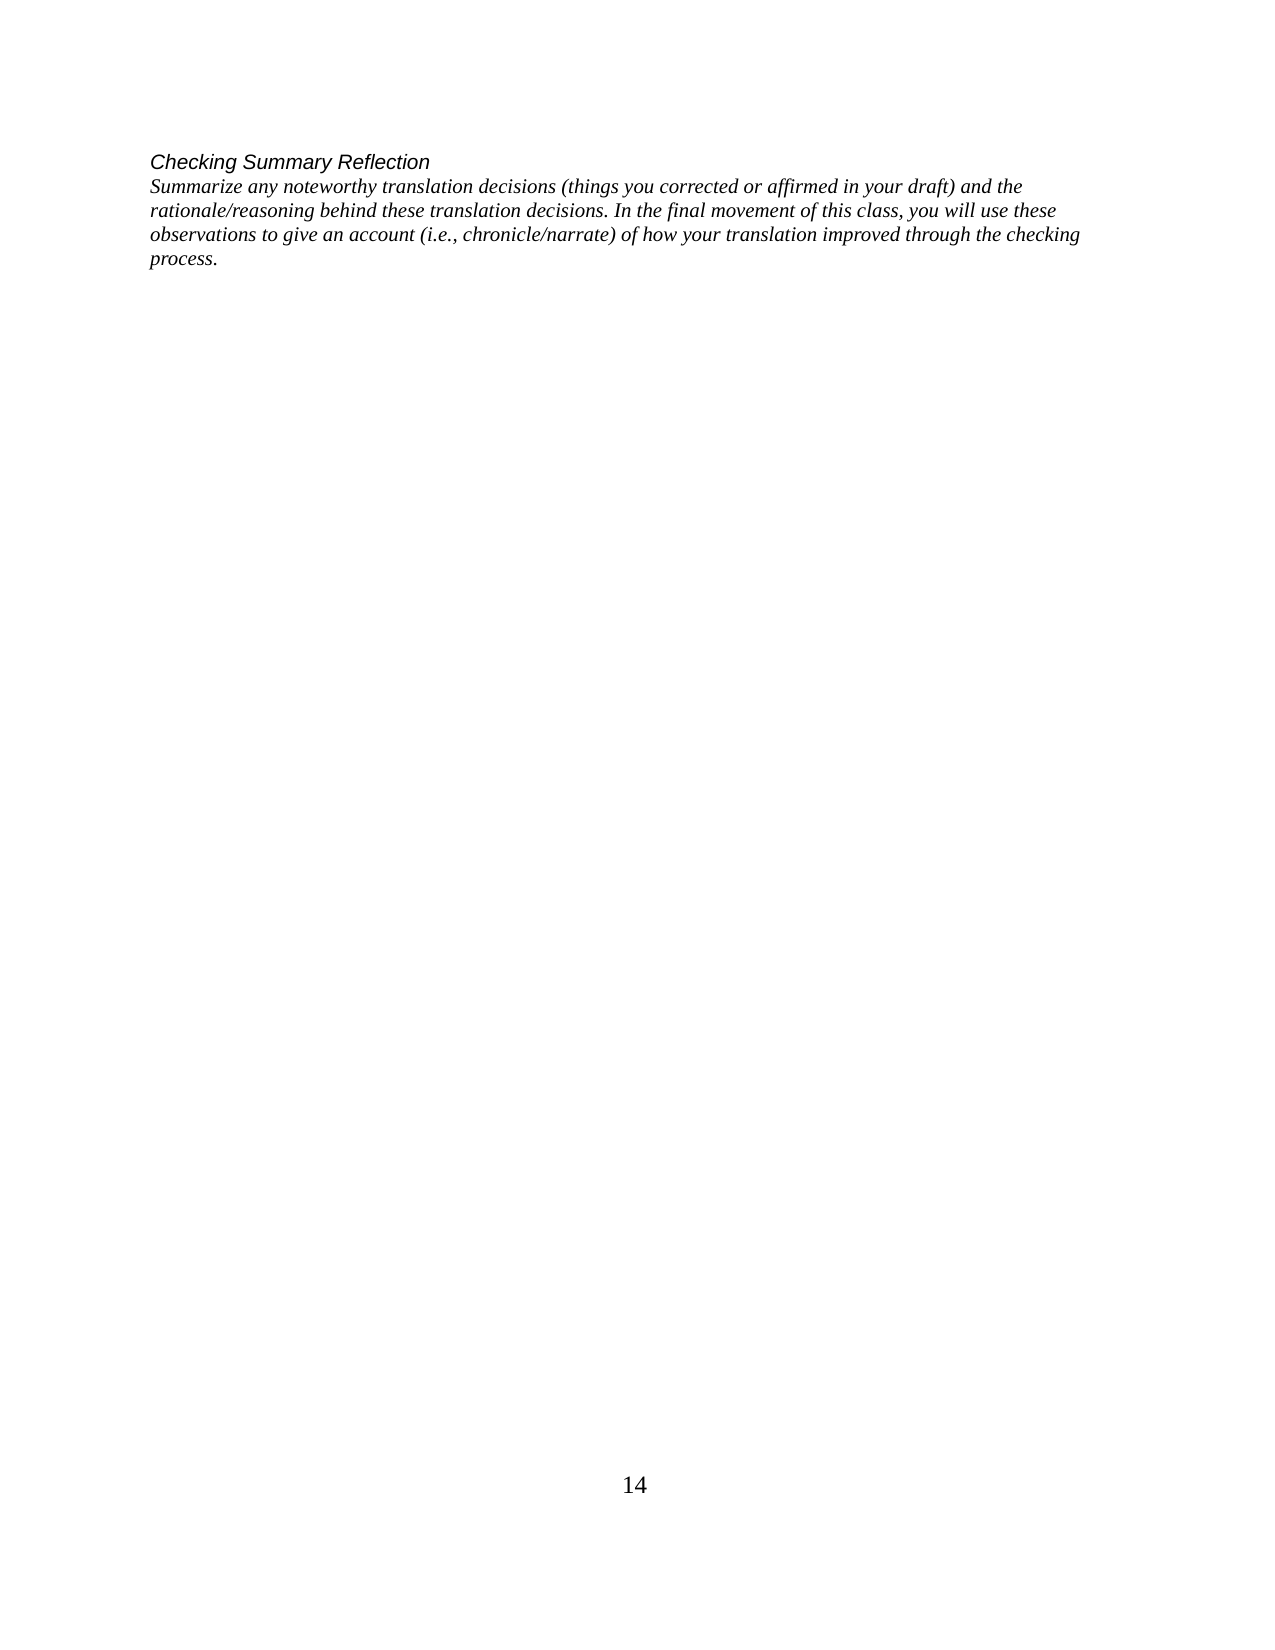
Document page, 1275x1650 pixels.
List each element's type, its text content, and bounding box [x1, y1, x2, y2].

subtitle Checking Summary Reflection [150, 150, 1125, 174]
text Summarize any noteworthy translation decisions (things you corrected or affirmed in your draft) and the rationale/reasoning behind these translation decisions. In the final movement of this class, you will use these observations to give an account (i.e., chronicle/narrate) of how your translation improved through the checking process. [150, 174, 1125, 270]
